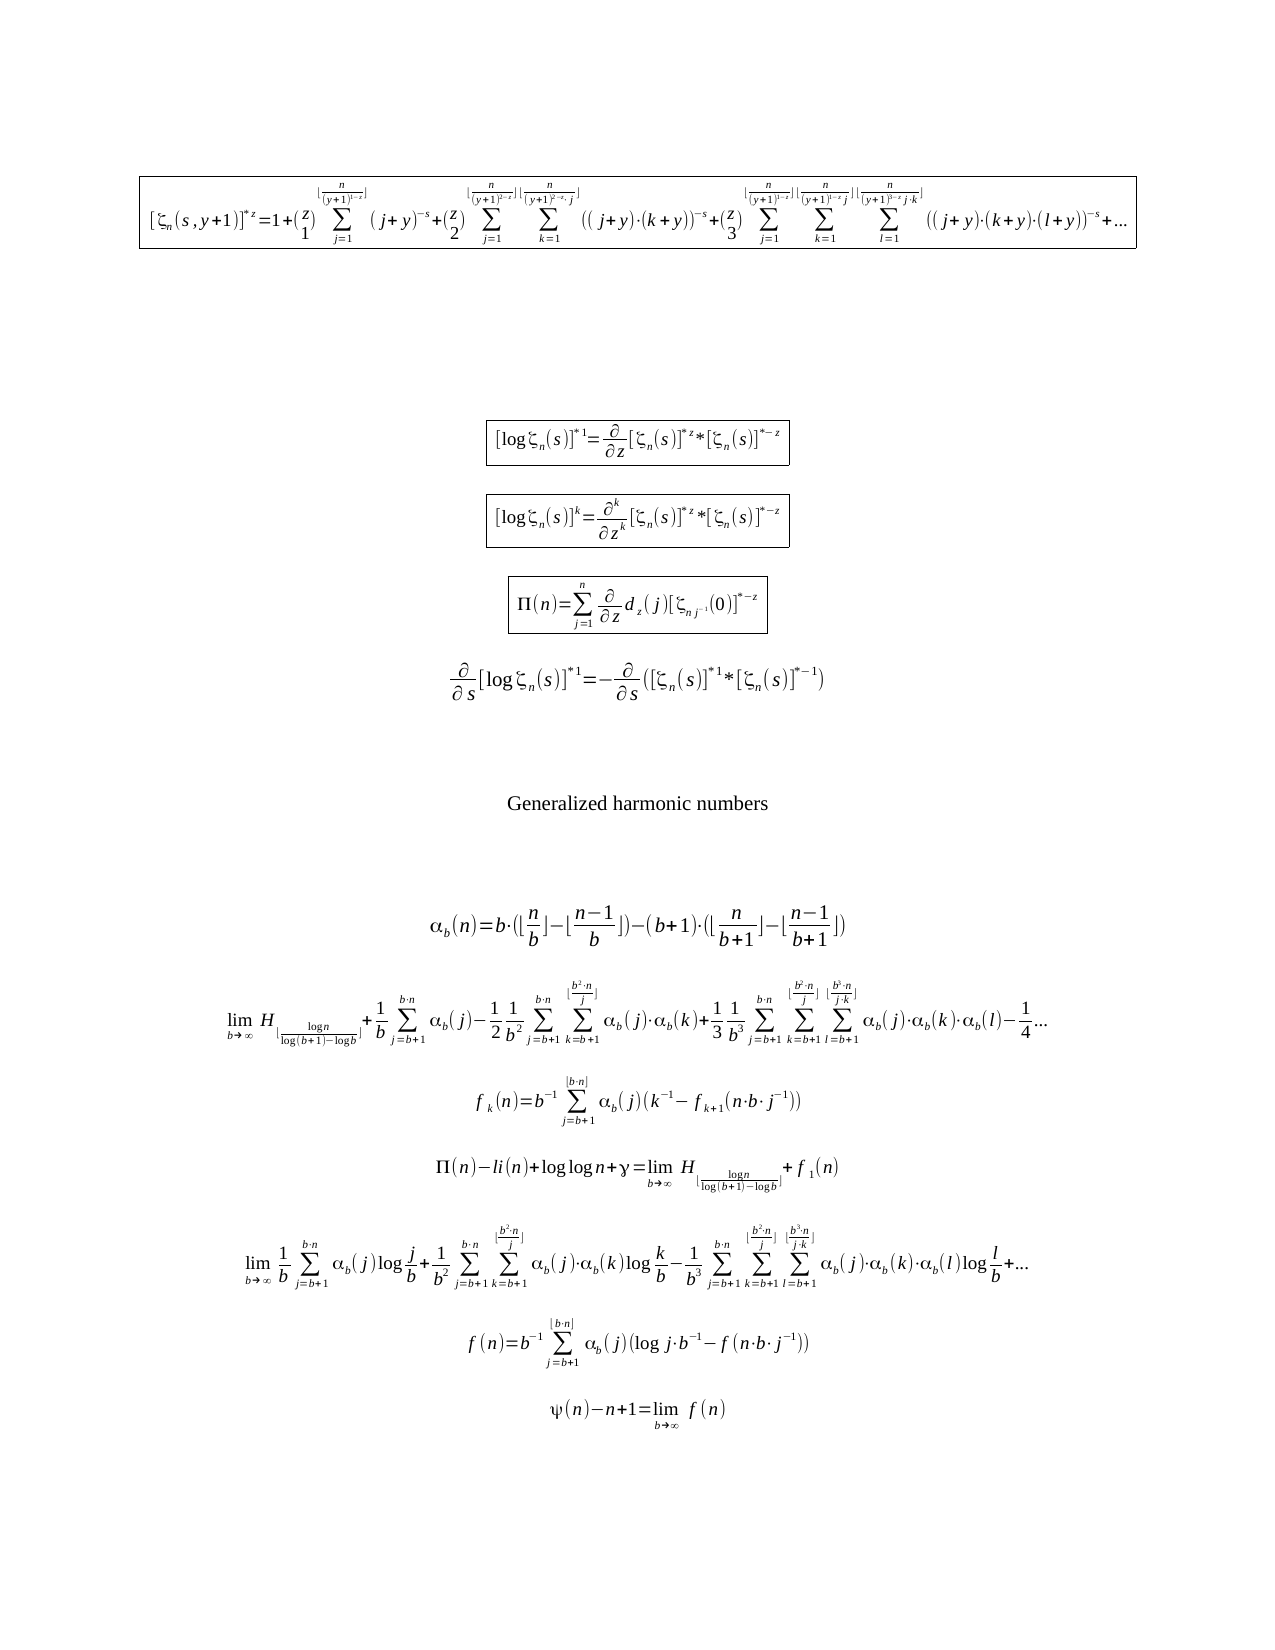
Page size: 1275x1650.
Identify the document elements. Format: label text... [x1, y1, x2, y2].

text Generalized harmonic numbers [118, 791, 1157, 815]
